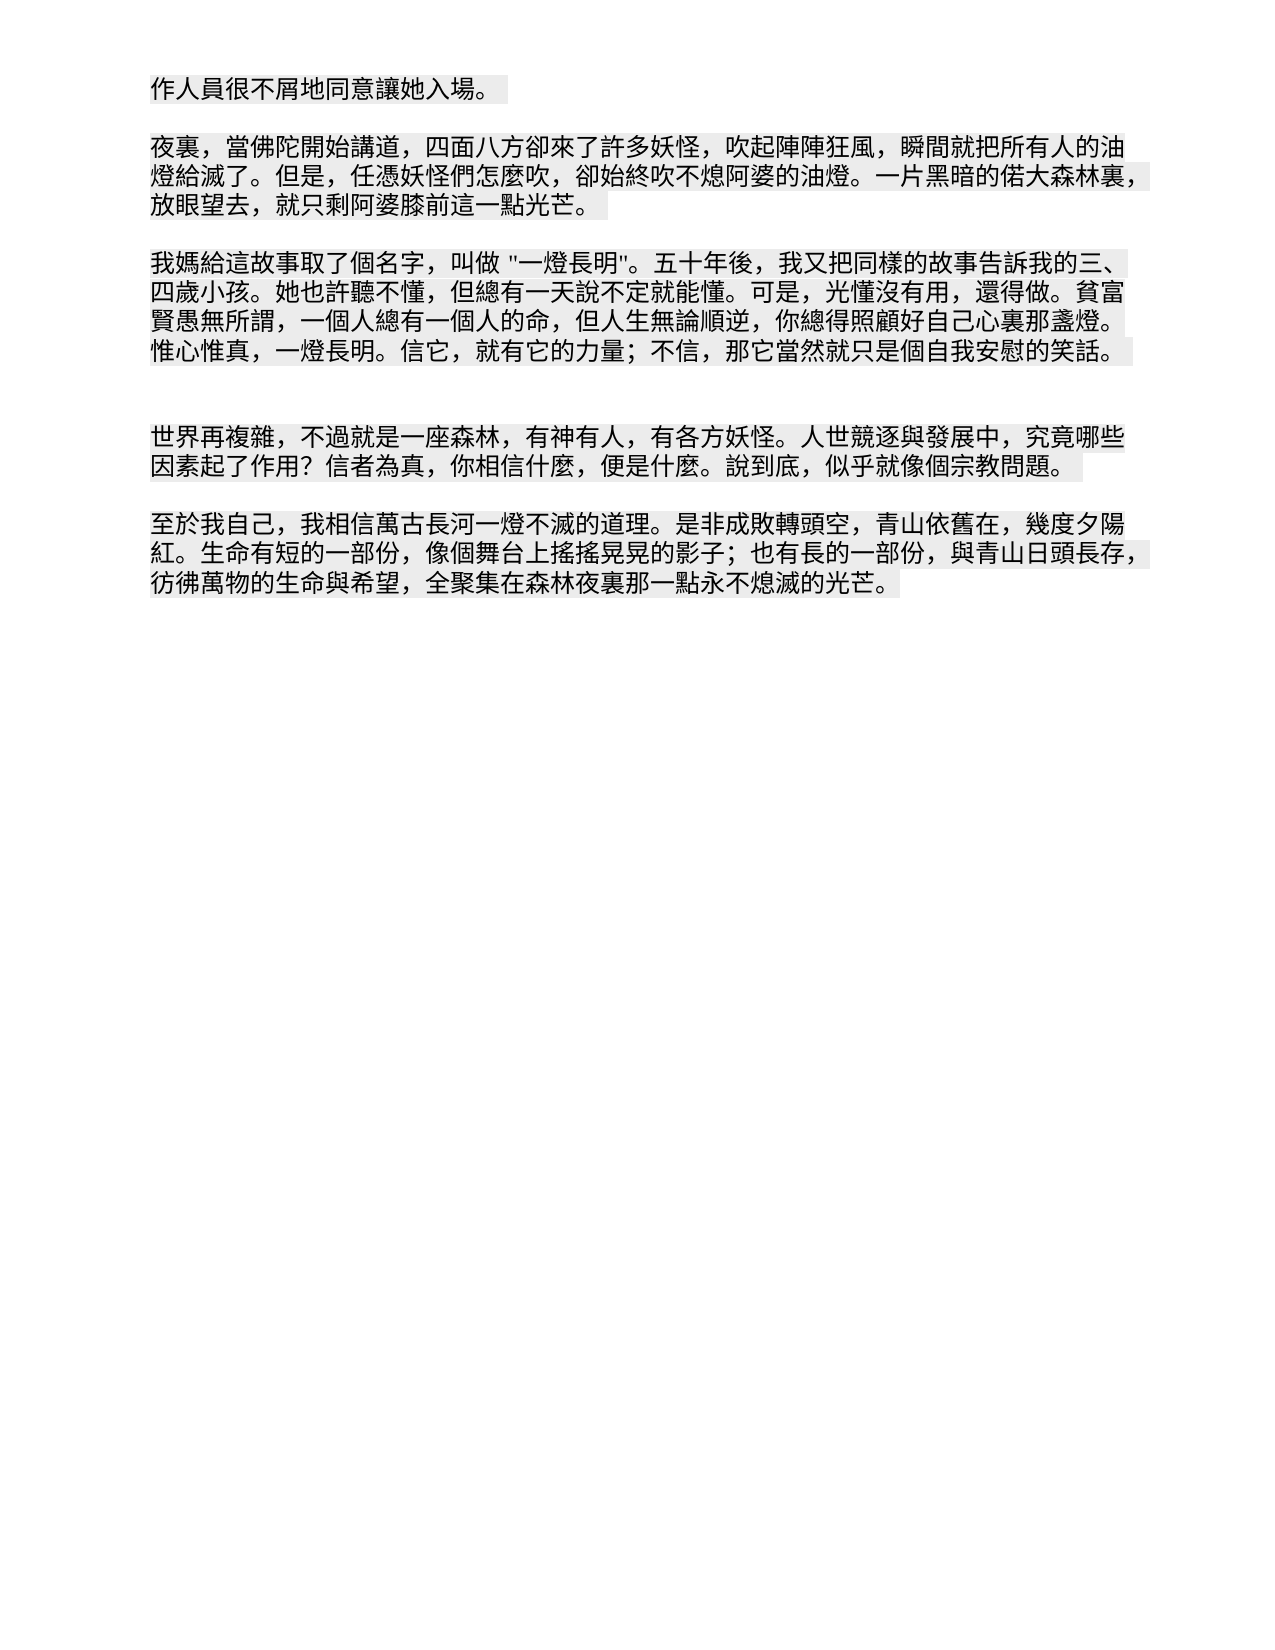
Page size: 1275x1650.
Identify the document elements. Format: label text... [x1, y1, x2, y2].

text 卡韓政變 (70)：惟心惟真，一燈長明 陳真 2019. 06. 05. 大約21年前，吳乃德寫了篇學術文章傳給我看，我給他寫了回應，結果隨手一寫竟當下一口氣寫了八千多字。吳乃德笑說，他還不曾看過這麼長的評論，比他的本文都還要長了。 吳老師那文章寫些什麼我全忘了，我只隱約記得裏頭好像提到說當代政治學研究少有探討 "道德熱情" 這個因素，而我的回應則是以維根斯坦的想法來陳述。其實連我自己當時究竟 "熱情洋溢" 地寫了些什麼也忘了。"熱情" 這種非理性乃至反理性的東西，到底能在現實事物中興起多大的作用，其實我也不再感興趣，這就好像任何一個存在主義者說了半天血肉，不如就紮紮實實往血肉裏頭過活也許還像樣些。 有些東西，跟神一樣，信者為真。你相信它，它就存在，不信的話，那它就只是一個屁。信與不信者表面上活在同一個地球上，其實相距何止千百萬光年、互無交集的兩顆星球，"語言" 不同，藉以存活的 "空氣" 也不一樣。 很多我所曾經尊敬的人，到頭來卻讓人失望，那種感覺就像你在海上行駛，原本仰望的燈塔卻突然滅了，歪了，五光十色了，例如翁山蘇姬，例如林義雄，例如陳菊，例如高俊明牧師，例如陳永興醫師等等等，他們大多沒有改變，只是所求不同或我看走眼 (例如翁山蘇姬)；他們似乎不再看重善與美本身，而是看重某種他們認為比善與美還更重要的現實目標，例如台獨，例如那個所謂 "咱台灣人的" 黨。 於是我發現，與其依靠燈塔前進，不如照顧自己心裏頭那盞燈，也許還可靠些；希望自己永遠都不要讓自己失望，不要連自己心裏頭那盞燈也滅了。如果有一天，連我都無法相信自己，我如何可能還能相信別人？如果我什麼都不信，我無非就等於活在暗無天日的地獄裏。 黨外時，一貧如洗，骨瘦如材，但卻年少熱情，澎湃得像個大海。打從我站上群眾講台的第一天，打從我寫下第一個有關政治的文字，我便在心裏頭給自己立了個誓：我絕對不從任何有關公義的事物上取得一分一毫的好處。 於是，黨外十年，百萬文字，所有稿費或雜誌社薪水，我全捐出給各種團體，並認養了很多小孩，資助他們一個個長大。我雖窮到幾乎就要餓死，窮到體無完膚，不成人形，但我依舊守住這個無人知曉的自我誓言。不信心靈力量者，也許覺得此等熱情荒唐無聊，毫無作用。但是，相信者卻得依靠它，彷彿生命才值得活。 我媽沒受過多少教育，但智商極高，應該是屬於達文西那個等級 (不是開玩笑)，自學能力非常強，文武雙全。我常想起她在我大約五、六歲直到上中學都仍經常反覆講述的一個故事。我知道她希望我能做一個好人。後來，我們家電影院還放映過這個故事的電影版本，是一部日本片。 故事是說：佛陀講道，眾生雲集，大家一早就搶著來卡位，準備夜裏聆聽佛法。聽眾須自備油燈或現場購買，有錢人的燈座往往又大又漂亮，而且還帶著精美毯子與屏風保暖。那天，寒風陣陣，現場來了一個貧窮阿婆，衣衫襤褸，也想入場聆聽，卻在入口處被佛陀弟子攔下，因為她沒有自備燈座；要她掏錢購買，卻又沒錢，於是就被趕走。 阿婆不死心，最後決定剪下她留了一輩子的一頭長髮抵錢，買了一個又小又舊的油燈。工作人員很不屑地同意讓她入場。 夜裏，當佛陀開始講道，四面八方卻來了許多妖怪，吹起陣陣狂風，瞬間就把所有人的油燈給滅了。但是，任憑妖怪們怎麼吹，卻始終吹不熄阿婆的油燈。一片黑暗的偌大森林裏，放眼望去，就只剩阿婆膝前這一點光芒。 我媽給這故事取了個名字，叫做 "一燈長明"。五十年後，我又把同樣的故事告訴我的三、四歲小孩。她也許聽不懂，但總有一天說不定就能懂。可是，光懂沒有用，還得做。貧富賢愚無所謂，一個人總有一個人的命，但人生無論順逆，你總得照顧好自己心裏那盞燈。惟心惟真，一燈長明。信它，就有它的力量；不信，那它當然就只是個自我安慰的笑話。 世界再複雜，不過就是一座森林，有神有人，有各方妖怪。人世競逐與發展中，究竟哪些因素起了作用？信者為真，你相信什麼，便是什麼。說到底，似乎就像個宗教問題。 至於我自己，我相信萬古長河一燈不滅的道理。是非成敗轉頭空，青山依舊在，幾度夕陽紅。生命有短的一部份，像個舞台上搖搖晃晃的影子；也有長的一部份，與青山日頭長存，彷彿萬物的生命與希望，全聚集在森林夜裏那一點永不熄滅的光芒。 [150, 75, 1125, 598]
